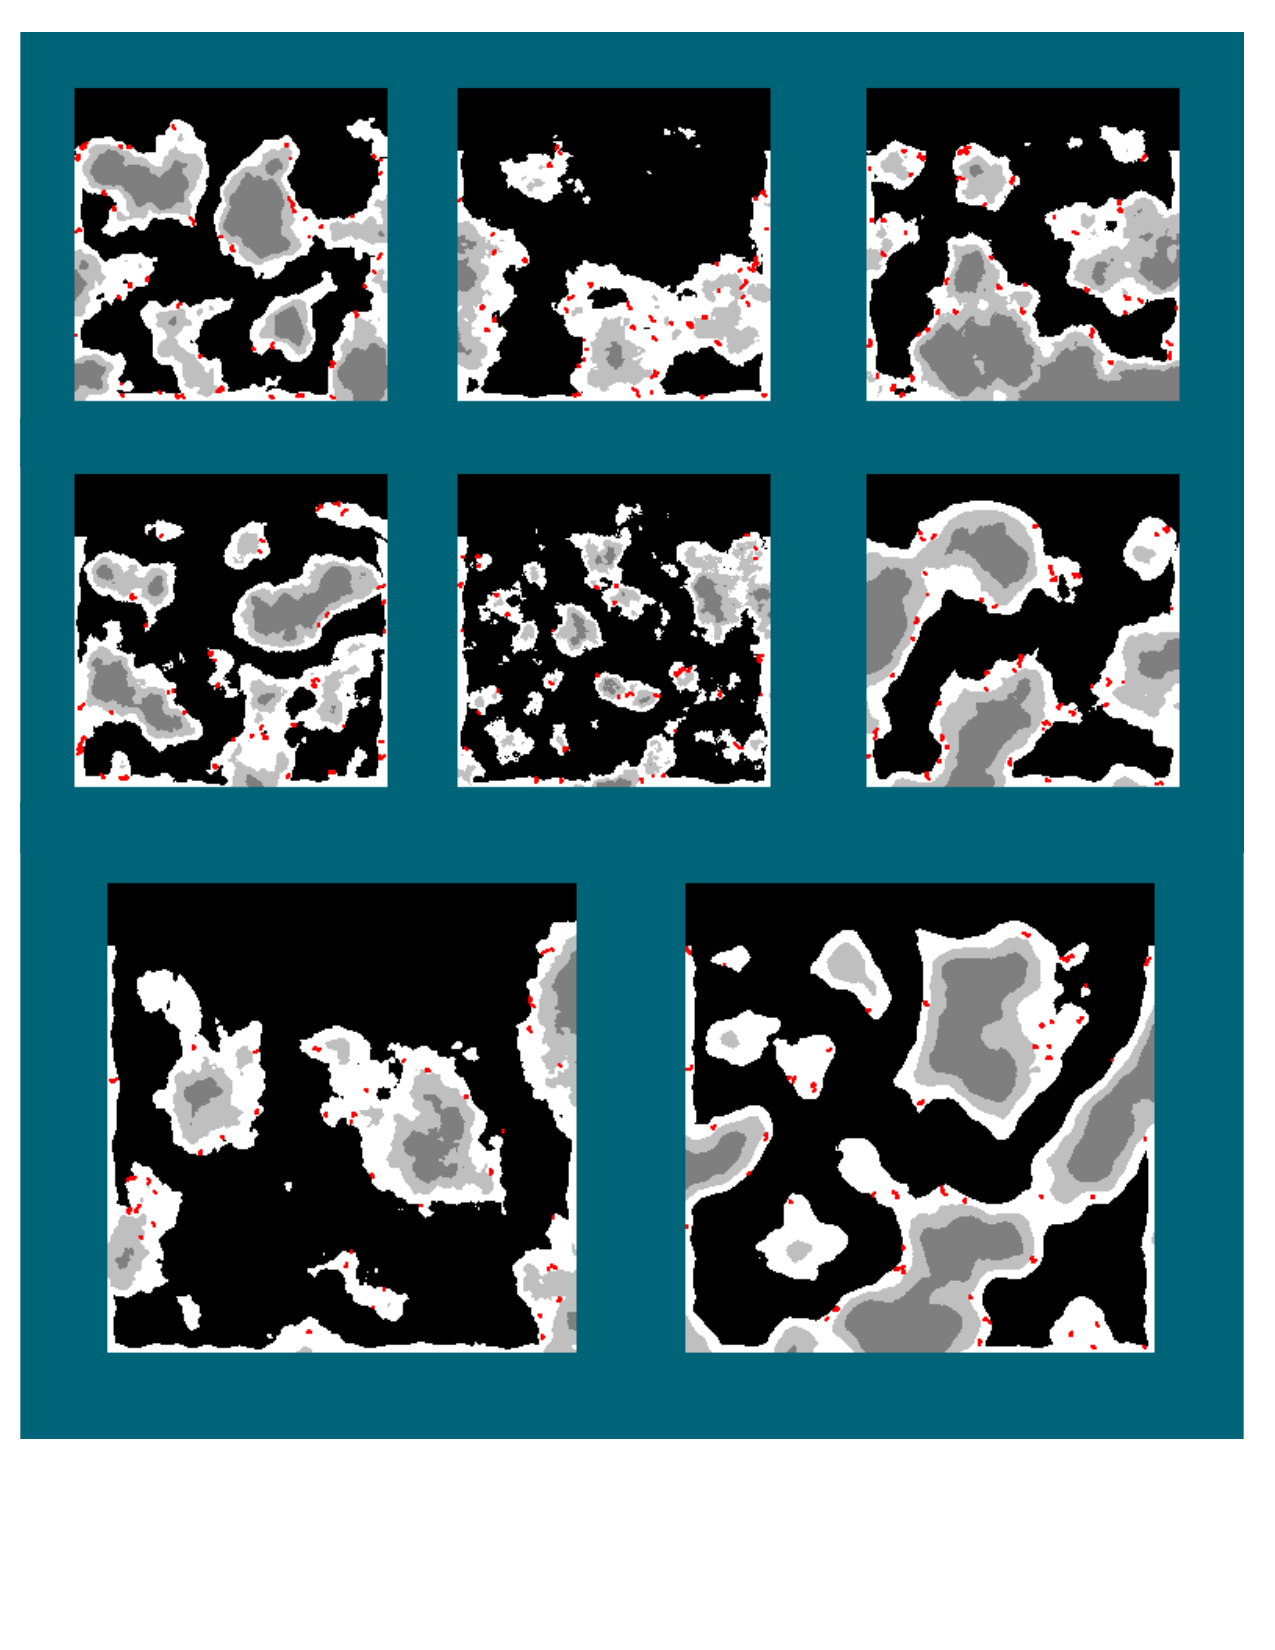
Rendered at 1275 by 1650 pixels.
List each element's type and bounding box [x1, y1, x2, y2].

picture [20, 32, 1244, 1439]
